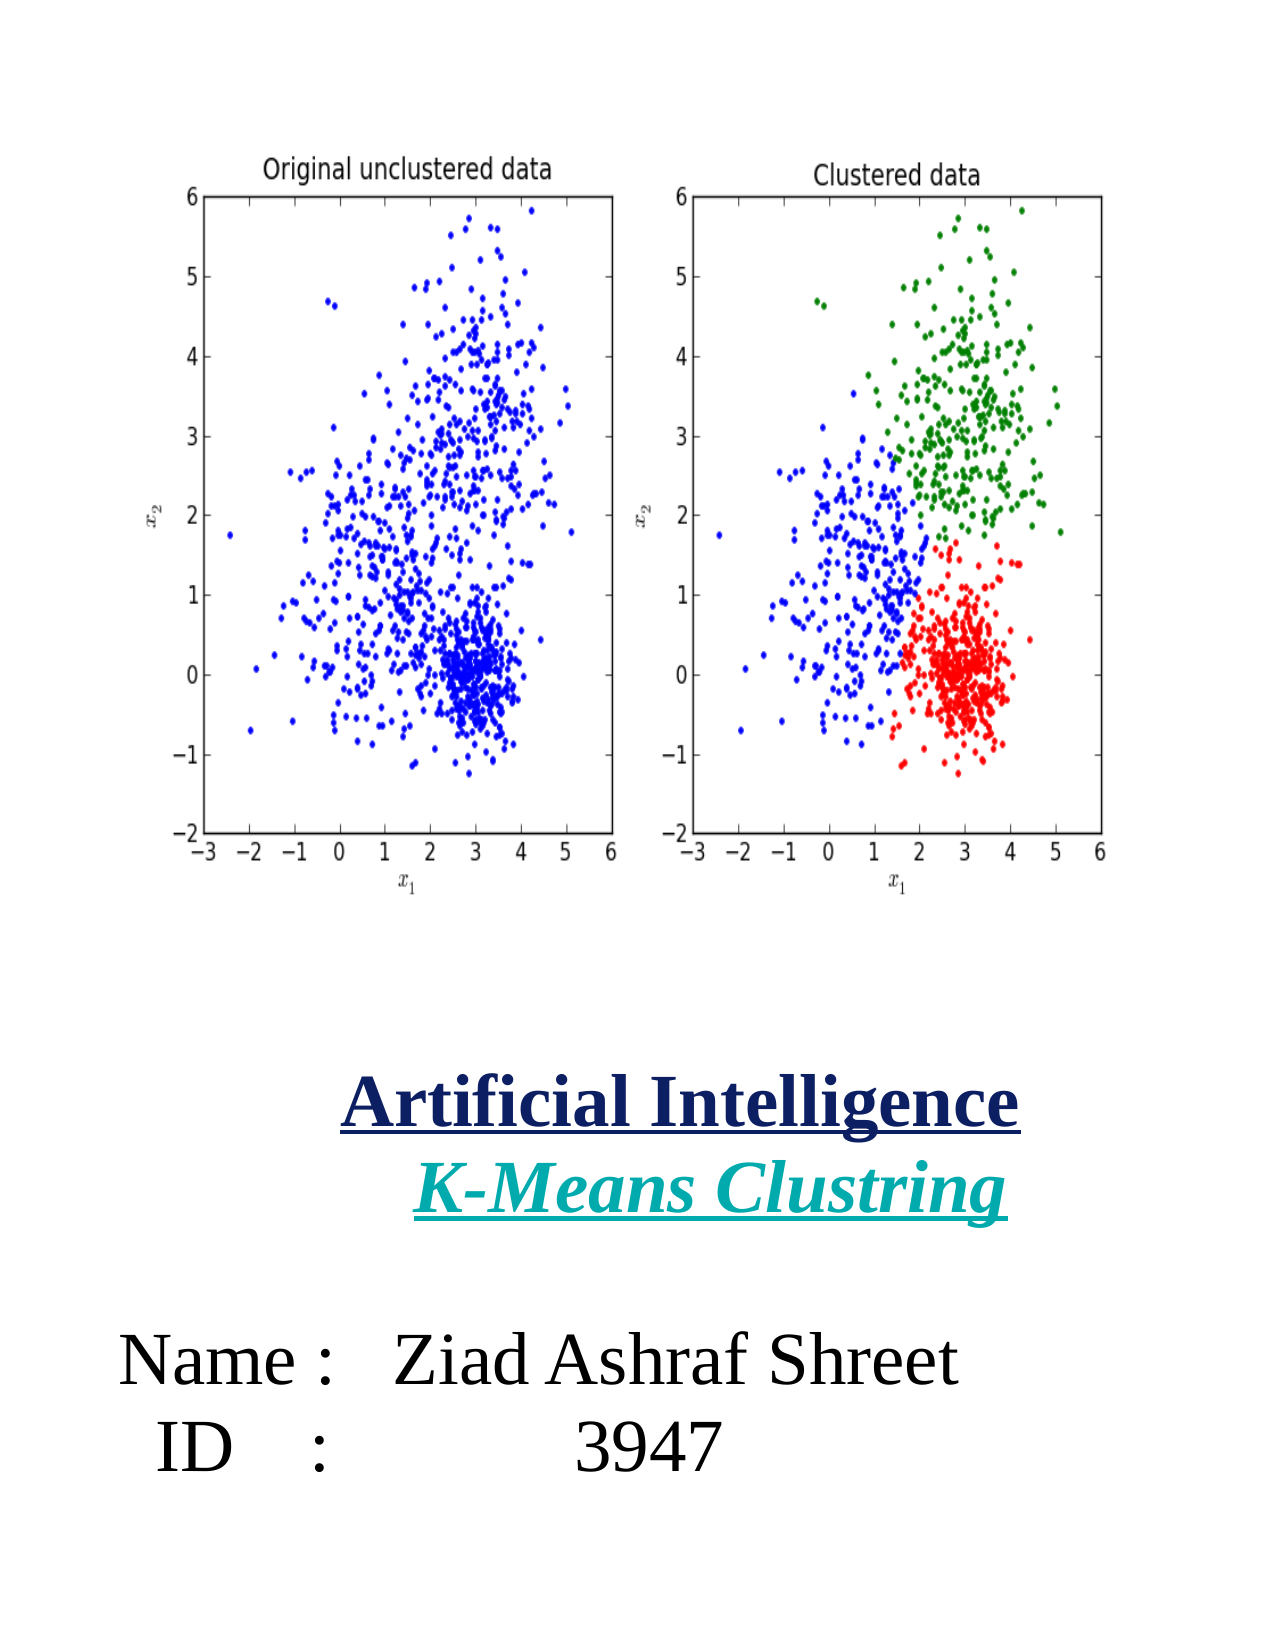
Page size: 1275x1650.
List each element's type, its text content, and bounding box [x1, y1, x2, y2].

text Artificial Intelligence [118, 1056, 1157, 1142]
text ID : 3947 [118, 1401, 1157, 1487]
text K-Means Clustring [118, 1142, 1157, 1228]
text Name : Ziad Ashraf Shreet [118, 1315, 1157, 1401]
picture [59, 118, 1216, 913]
